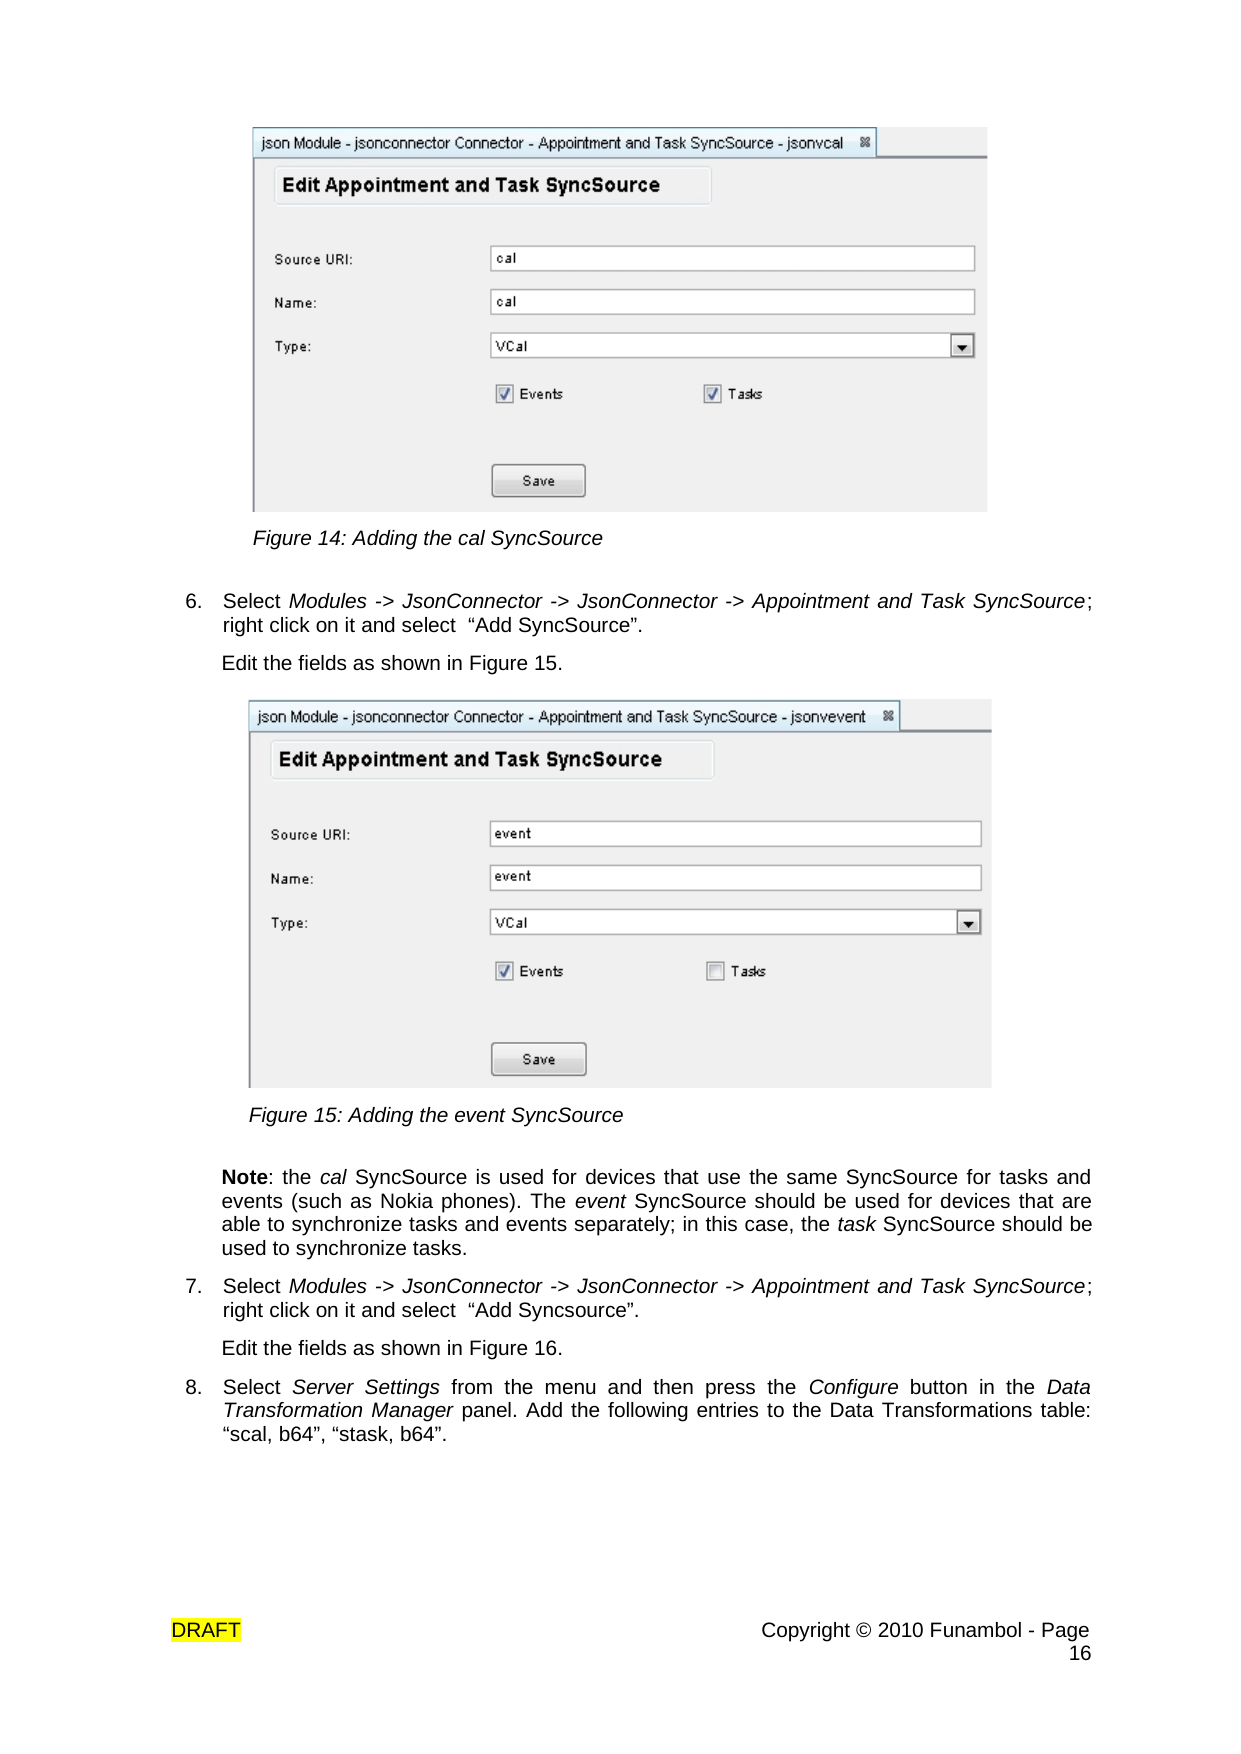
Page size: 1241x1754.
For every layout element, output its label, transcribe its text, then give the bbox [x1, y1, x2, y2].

list Select Modules -> JsonConnector -> JsonConnector -> Appointment and Task SyncSource; right click on it and select “Add Syncsource”. [185, 1275, 1093, 1322]
text Figure 14: Adding the cal SyncSource [253, 512, 988, 550]
text Edit the fields as shown in Figure 15. [221, 652, 1093, 675]
text Figure 15: Adding the event SyncSource [248, 1088, 992, 1127]
picture [252, 127, 988, 512]
text Note: the cal SyncSource is used for devices that use the same SyncSource for tasks and events (such as Nokia phones). The event SyncSource should be used for devices that are able to synchronize tasks and events separately; in this case, the task SyncSource should be used to synchronize tasks. [221, 690, 1093, 1260]
text Edit the fields as shown in Figure 16. [221, 1337, 1093, 1360]
list Select Server Settings from the menu and then press the Configure button in the Data Transformation Manager panel. Add the following entries to the Data Transformations table: “scal, b64”, “stask, b64”. [185, 1375, 1093, 1446]
picture [248, 699, 992, 1088]
list Select Modules -> JsonConnector -> JsonConnector -> Appointment and Task SyncSource; right click on it and select “Add SyncSource”. [185, 118, 1093, 637]
